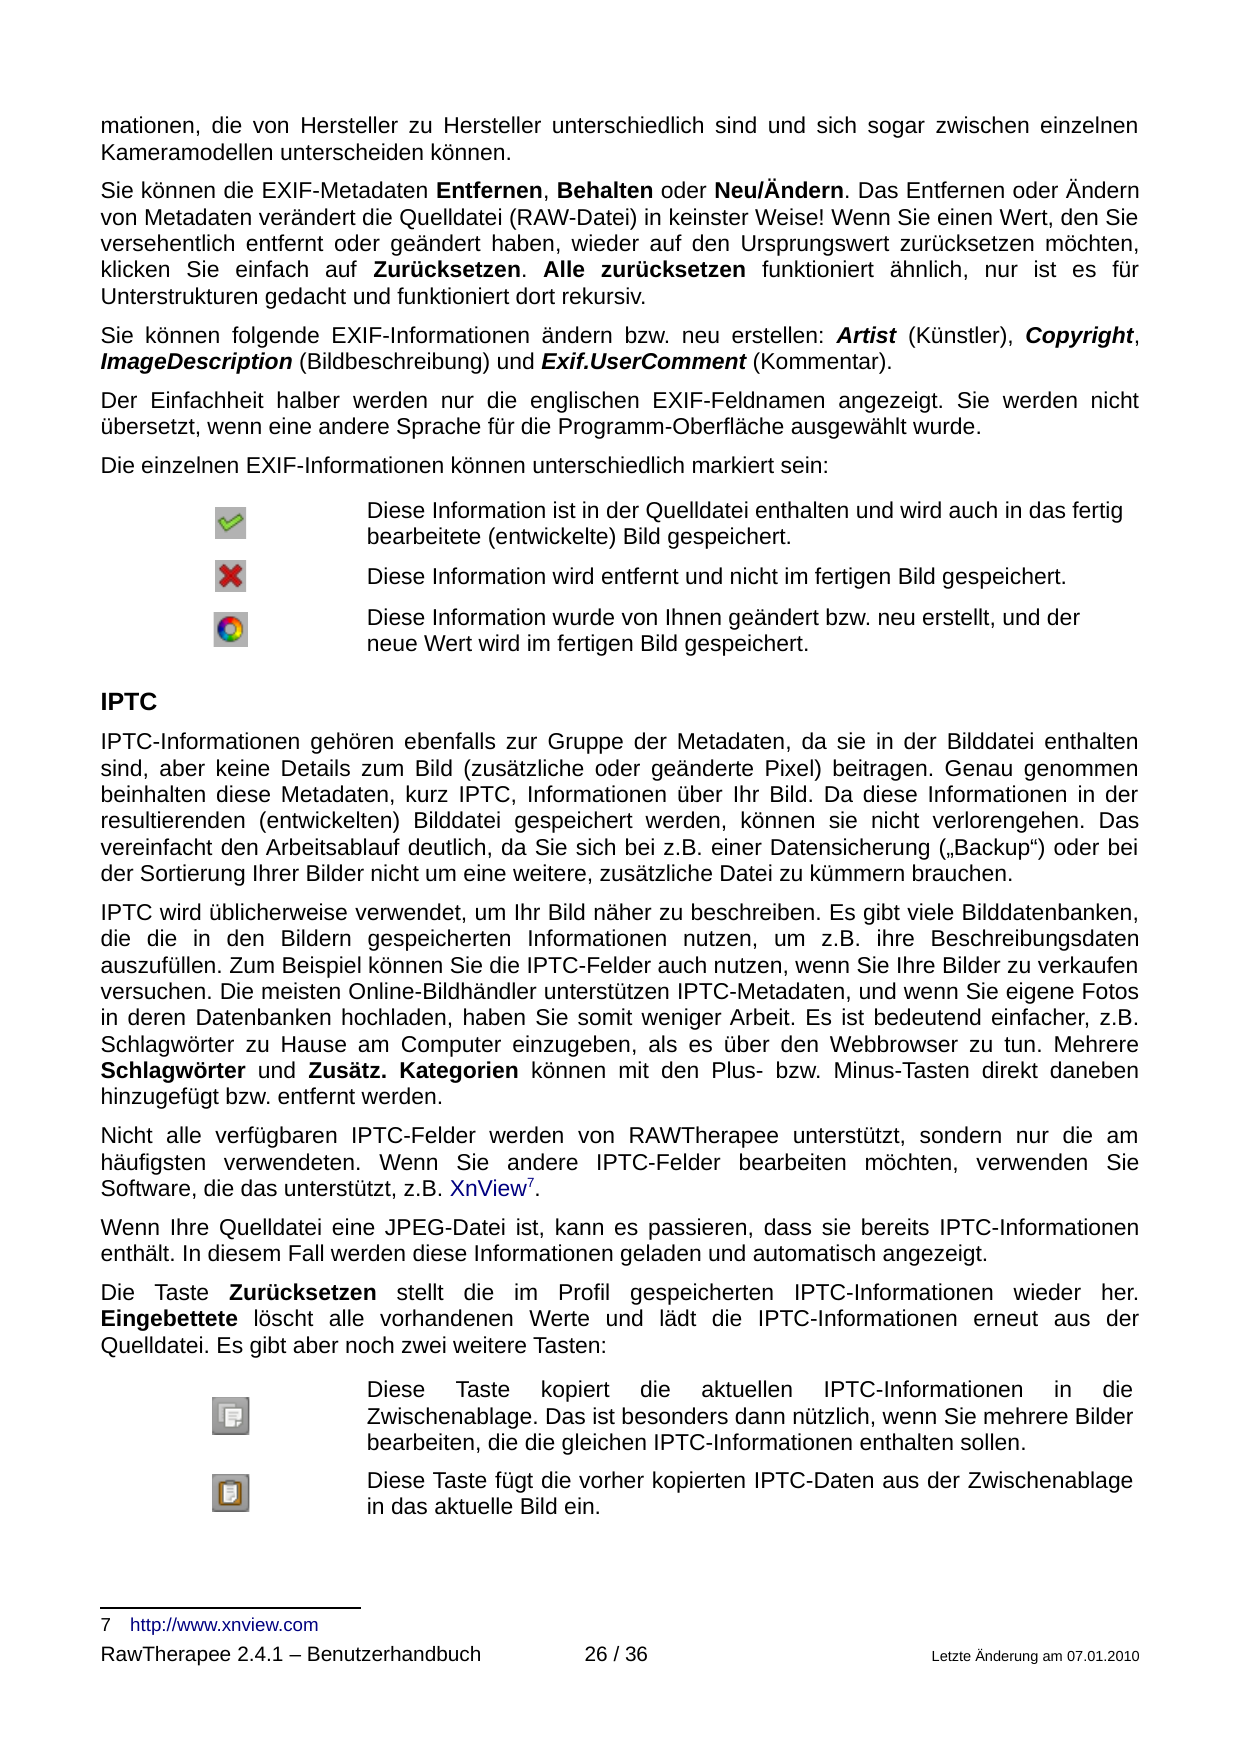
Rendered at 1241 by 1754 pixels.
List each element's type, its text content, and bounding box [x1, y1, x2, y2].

text Der Einfachheit halber werden nur die englischen EXIF-Feldnamen angezeigt. Sie werden nicht übersetzt, wenn eine andere Sprache für die Programm-Oberfläche ausgewählt wurde. [100, 387, 1140, 439]
text Nicht alle verfügbaren IPTC-Felder werden von RAWTherapee unterstützt, sondern nur die am häufigsten verwendeten. Wenn Sie andere IPTC-Felder bearbeiten möchten, verwenden Sie Software, die das unterstützt, z.B. XnView. [100, 1122, 1140, 1201]
table_header Diese Taste kopiert die aktuellen IPTC-Informationen in die Zwischenablage. Das ist besonders dann nützlich, wenn Sie mehrere Bilder bearbeiten, die die gleichen IPTC-Informationen enthalten sollen. [361, 1371, 1140, 1461]
table_cell [100, 1461, 361, 1525]
text IPTC-Informationen gehören ebenfalls zur Gruppe der Metadaten, da sie in der Bilddatei enthalten sind, aber keine Details zum Bild (zusätzliche oder geänderte Pixel) beitragen. Genau genommen beinhalten diese Metadaten, kurz IPTC, Informationen über Ihr Bild. Da diese Informationen in der resultierenden (entwickelten) Bilddatei gespeichert werden, können sie nicht verlorengehen. Das vereinfacht den Arbeitsablauf deutlich, da Sie sich bei z.B. einer Datensicherung („Backup“) oder bei der Sortierung Ihrer Bilder nicht um eine weitere, zusätzliche Datei zu kümmern brauchen. [100, 728, 1140, 886]
picture [215, 507, 247, 539]
table_cell [100, 555, 361, 598]
table_cell Diese Information wird entfernt und nicht im fertigen Bild gespeichert. [361, 555, 1140, 598]
text Sie können folgende EXIF-Informationen ändern bzw. neu erstellen: Artist (Künstler), Copyright, ImageDescription (Bildbeschreibung) und Exif.UserComment (Kommentar). [100, 322, 1140, 374]
text Die Taste Zurücksetzen stellt die im Profil gespeicherten IPTC-Informationen wieder her. Eingebettete löscht alle vorhandenen Werte und lädt die IPTC-Informationen erneut aus der Quelldatei. Es gibt aber noch zwei weitere Tasten: [100, 1279, 1140, 1358]
picture [215, 560, 247, 592]
text Wenn Ihre Quelldatei eine JPEG-Datei ist, kann es passieren, dass sie bereits IPTC-Informationen enthält. In diesem Fall werden diese Informationen geladen und automatisch angezeigt. [100, 1214, 1140, 1266]
table_cell Diese Taste fügt die vorher kopierten IPTC-Daten aus der Zwischenablage in das aktuelle Bild ein. [361, 1461, 1140, 1525]
table_header [100, 491, 361, 555]
text http://www.xnview.com [100, 1614, 1140, 1636]
table_cell [100, 598, 361, 662]
text Sie können die EXIF-Metadaten Entfernen, Behalten oder Neu/Ändern. Das Entfernen oder Ändern von Metadaten verändert die Quelldatei (RAW-Datei) in keinster Weise! Wenn Sie einen Wert, den Sie versehentlich entfernt oder geändert haben, wieder auf den Ursprungswert zurücksetzen möchten, klicken Sie einfach auf Zurücksetzen. Alle zurücksetzen funktioniert ähnlich, nur ist es für Unterstrukturen gedacht und funktioniert dort rekursiv. [100, 177, 1140, 309]
picture [213, 612, 248, 647]
subtitle IPTC [100, 687, 1140, 716]
picture [212, 1474, 250, 1512]
table_header [100, 1371, 361, 1461]
picture [212, 1397, 250, 1435]
table_header Diese Information ist in der Quelldatei enthalten und wird auch in das fertig bearbeitete (entwickelte) Bild gespeichert. [361, 491, 1140, 555]
text Die einzelnen EXIF-Informationen können unterschiedlich markiert sein: [100, 452, 1140, 478]
text mationen, die von Hersteller zu Hersteller unterschiedlich sind und sich sogar zwischen einzelnen Kameramodellen unterscheiden können. [100, 112, 1140, 165]
text IPTC wird üblicherweise verwendet, um Ihr Bild näher zu beschreiben. Es gibt viele Bilddatenbanken, die die in den Bildern gespeicherten Informationen nutzen, um z.B. ihre Beschreibungsdaten auszufüllen. Zum Beispiel können Sie die IPTC-Felder auch nutzen, wenn Sie Ihre Bilder zu verkaufen versuchen. Die meisten Online-Bildhändler unterstützen IPTC-Metadaten, und wenn Sie eigene Fotos in deren Datenbanken hochladen, haben Sie somit weniger Arbeit. Es ist bedeutend einfacher, z.B. Schlag­wörter zu Hause am Computer einzugeben, als es über den Webbrowser zu tun. Mehrere Schlagwörter und Zusätz. Kategorien können mit den Plus- bzw. Minus-Tasten direkt daneben hinzugefügt bzw. entfernt werden. [100, 899, 1140, 1110]
table_cell Diese Information wurde von Ihnen geändert bzw. neu erstellt, und der neue Wert wird im fertigen Bild gespeichert. [361, 598, 1140, 662]
